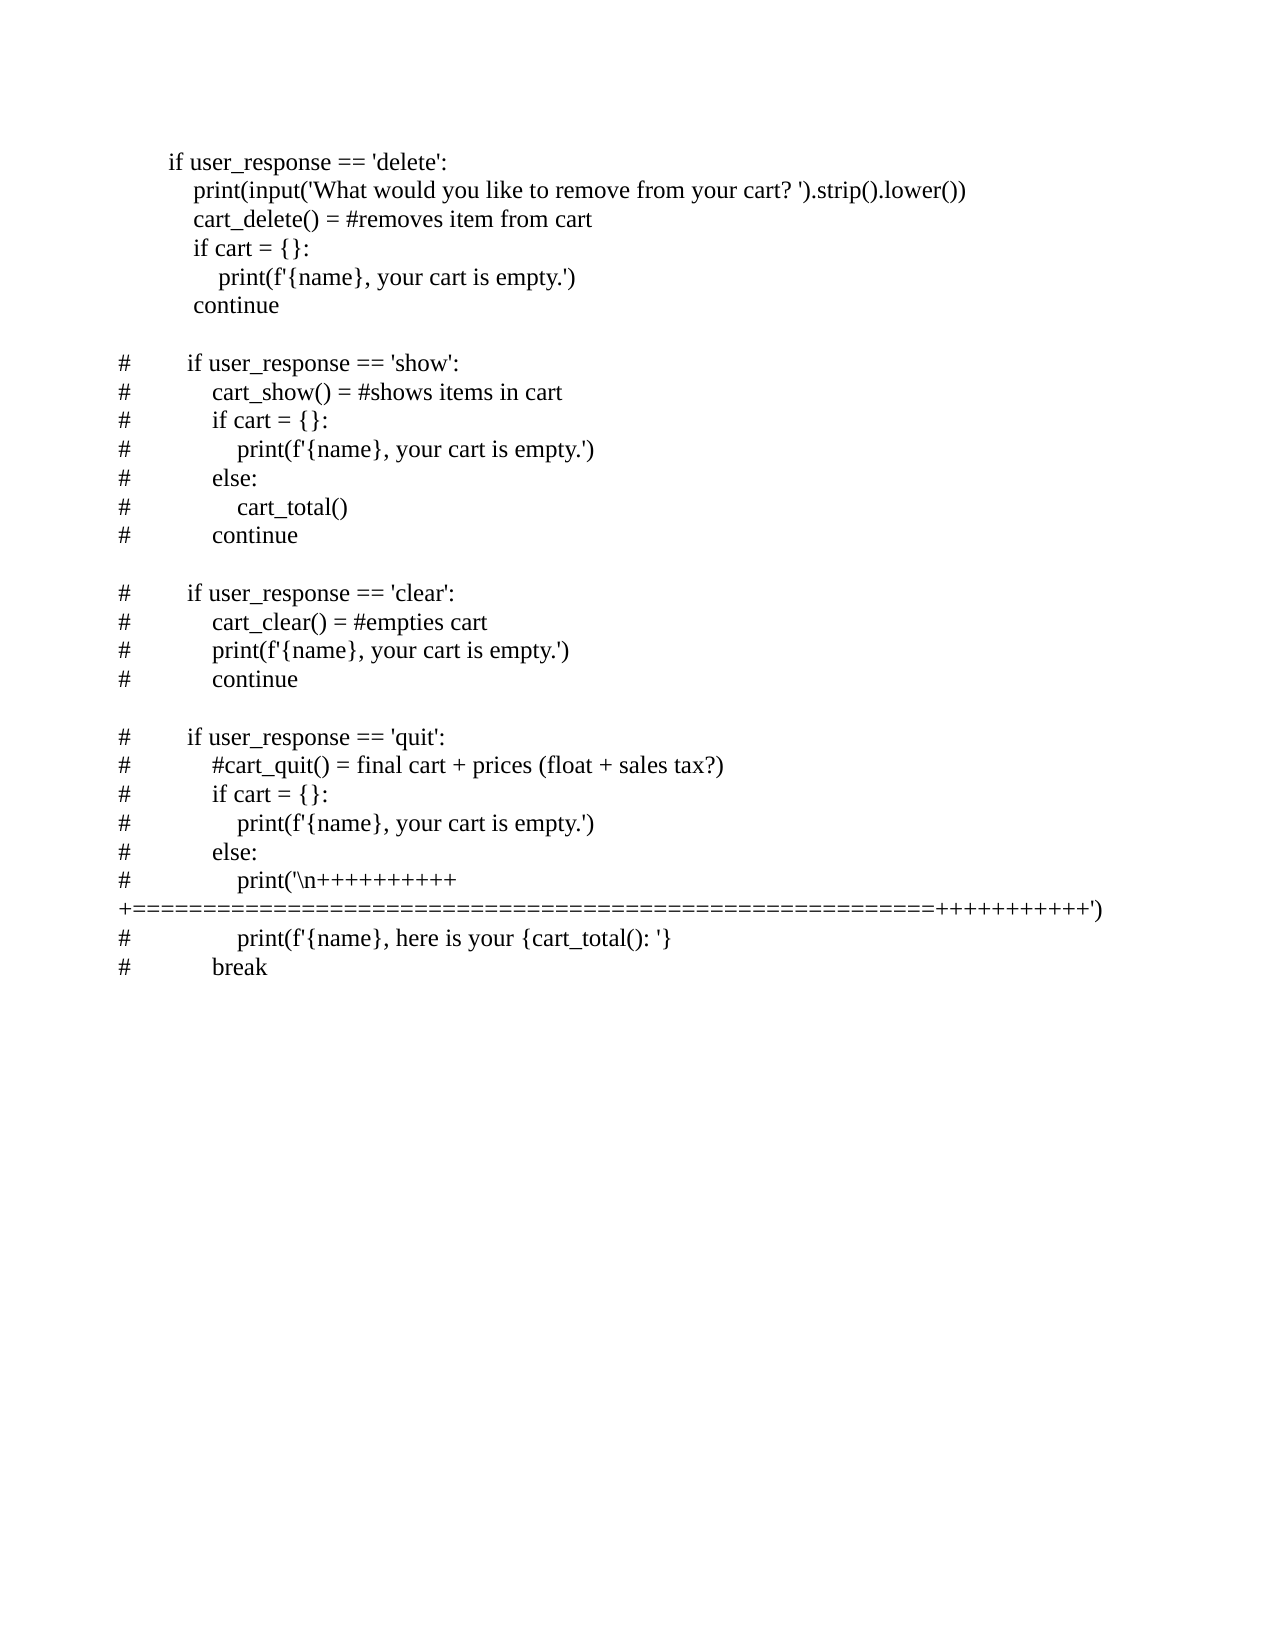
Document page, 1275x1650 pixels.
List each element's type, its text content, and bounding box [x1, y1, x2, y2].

text print(input('What would you like to remove from your cart? ').strip().lower()) [118, 176, 1157, 204]
text # print(f'{name}, here is your {cart_total(): '} [118, 923, 1157, 952]
text # else: [118, 463, 1157, 492]
text continue [118, 291, 1157, 319]
text # if user_response == 'show': [118, 348, 1157, 377]
text # continue [118, 521, 1157, 549]
text # if cart = {}: [118, 406, 1157, 434]
text # if user_response == 'quit': [118, 722, 1157, 751]
text # print('\n+++++++++++=========================================================+++++++++++') [118, 866, 1157, 923]
text if cart = {}: [118, 233, 1157, 262]
text print(f'{name}, your cart is empty.') [118, 262, 1157, 291]
text # cart_total() [118, 492, 1157, 521]
text cart_delete() = #removes item from cart [118, 204, 1157, 233]
text # break [118, 952, 1157, 981]
text # cart_show() = #shows items in cart [118, 377, 1157, 406]
text # continue [118, 664, 1157, 693]
text # print(f'{name}, your cart is empty.') [118, 434, 1157, 463]
text # print(f'{name}, your cart is empty.') [118, 636, 1157, 664]
text # print(f'{name}, your cart is empty.') [118, 808, 1157, 837]
text # if cart = {}: [118, 779, 1157, 808]
text # if user_response == 'clear': [118, 578, 1157, 607]
text if user_response == 'delete': [118, 147, 1157, 176]
text # else: [118, 837, 1157, 866]
text # #cart_quit() = final cart + prices (float + sales tax?) [118, 751, 1157, 779]
text # cart_clear() = #empties cart [118, 607, 1157, 636]
